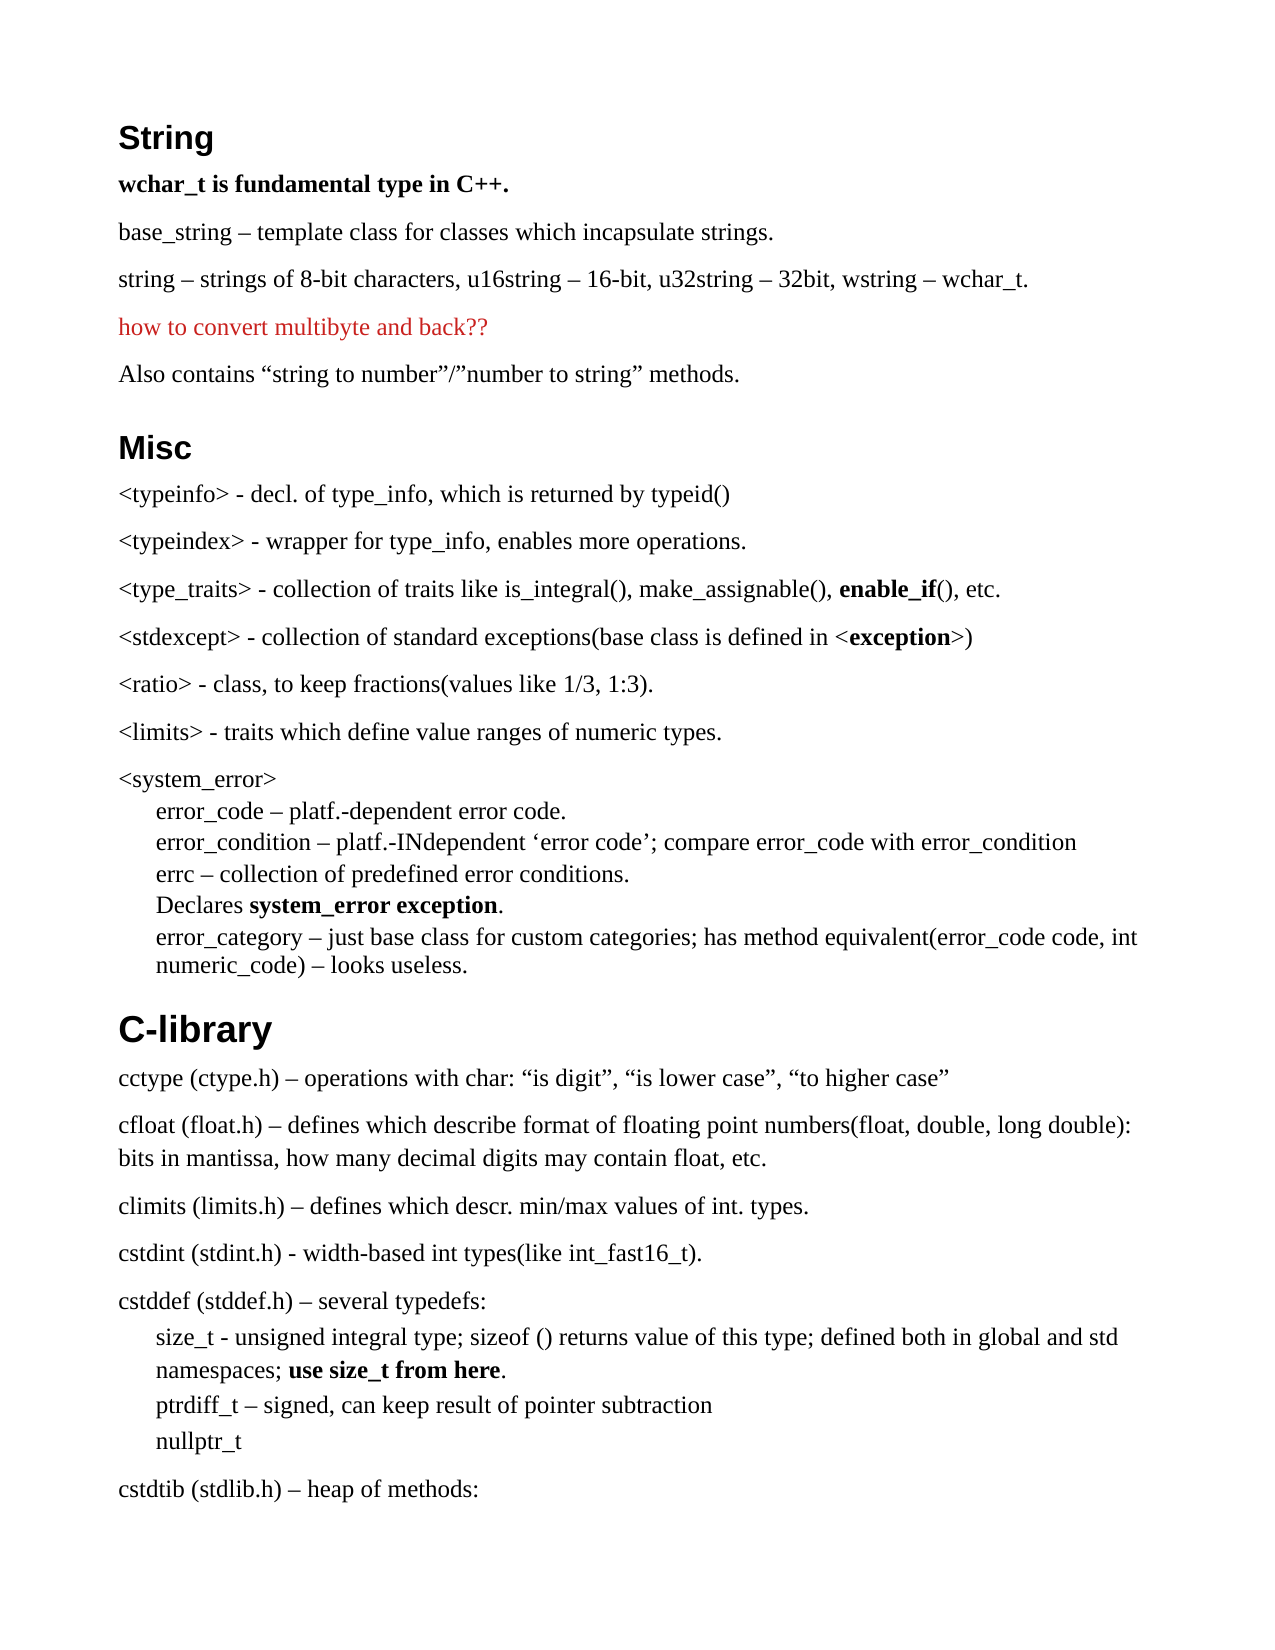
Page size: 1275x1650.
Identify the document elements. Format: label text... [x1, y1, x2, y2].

text ptrdiff_t – signed, can keep result of pointer subtraction [156, 1391, 1157, 1419]
text wchar_t is fundamental type in C++. [118, 169, 1157, 198]
text error_category – just base class for custom categories; has method equivalent(error_code code, int numeric_code) – looks useless. [156, 922, 1157, 979]
text Declares system_error exception. [156, 890, 1157, 919]
text cstdint (stdint.h) - width-based int types(like int_fast16_t). [118, 1238, 1157, 1267]
text <system_error> [118, 764, 1157, 793]
text <stdexcept> - collection of standard exceptions(base class is defined in <exception>) [118, 622, 1157, 650]
subtitle Misc [118, 428, 1157, 466]
text error_condition – platf.-INdependent ‘error code’; compare error_code with error_condition [156, 827, 1157, 856]
text <typeinfo> - decl. of type_info, which is returned by typeid() [118, 479, 1157, 508]
text error_code – platf.-dependent error code. [156, 796, 1157, 825]
text cctype (ctype.h) – operations with char: “is digit”, “is lower case”, “to higher case” [118, 1063, 1157, 1091]
text <type_traits> - collection of traits like is_integral(), make_assignable(), enable_if(), etc. [118, 574, 1157, 603]
text nullptr_t [156, 1426, 1157, 1455]
text climits (limits.h) – defines which descr. min/max values of int. types. [118, 1191, 1157, 1219]
text <limits> - traits which define value ranges of numeric types. [118, 717, 1157, 746]
subtitle C-library [118, 1007, 1157, 1050]
text how to convert multibyte and back?? [118, 312, 1157, 341]
text cfloat (float.h) – defines which describe format of floating point numbers(float, double, long double): bits in mantissa, how many decimal digits may contain float, etc. [118, 1110, 1157, 1172]
text Also contains “string to number”/”number to string” methods. [118, 359, 1157, 388]
text cstdtib (stdlib.h) – heap of methods: [118, 1474, 1157, 1503]
text errc – collection of predefined error conditions. [156, 859, 1157, 888]
text cstddef (stddef.h) – several typedefs: [118, 1286, 1157, 1315]
subtitle String [118, 118, 1157, 157]
text <ratio> - class, to keep fractions(values like 1/3, 1:3). [118, 669, 1157, 698]
text base_string – template class for classes which incapsulate strings. [118, 217, 1157, 245]
text <typeindex> - wrapper for type_info, enables more operations. [118, 526, 1157, 555]
text string – strings of 8-bit characters, u16string – 16-bit, u32string – 32bit, wstring – wchar_t. [118, 264, 1157, 293]
text size_t - unsigned integral type; sizeof () returns value of this type; defined both in global and std namespaces; use size_t from here. [156, 1322, 1157, 1383]
